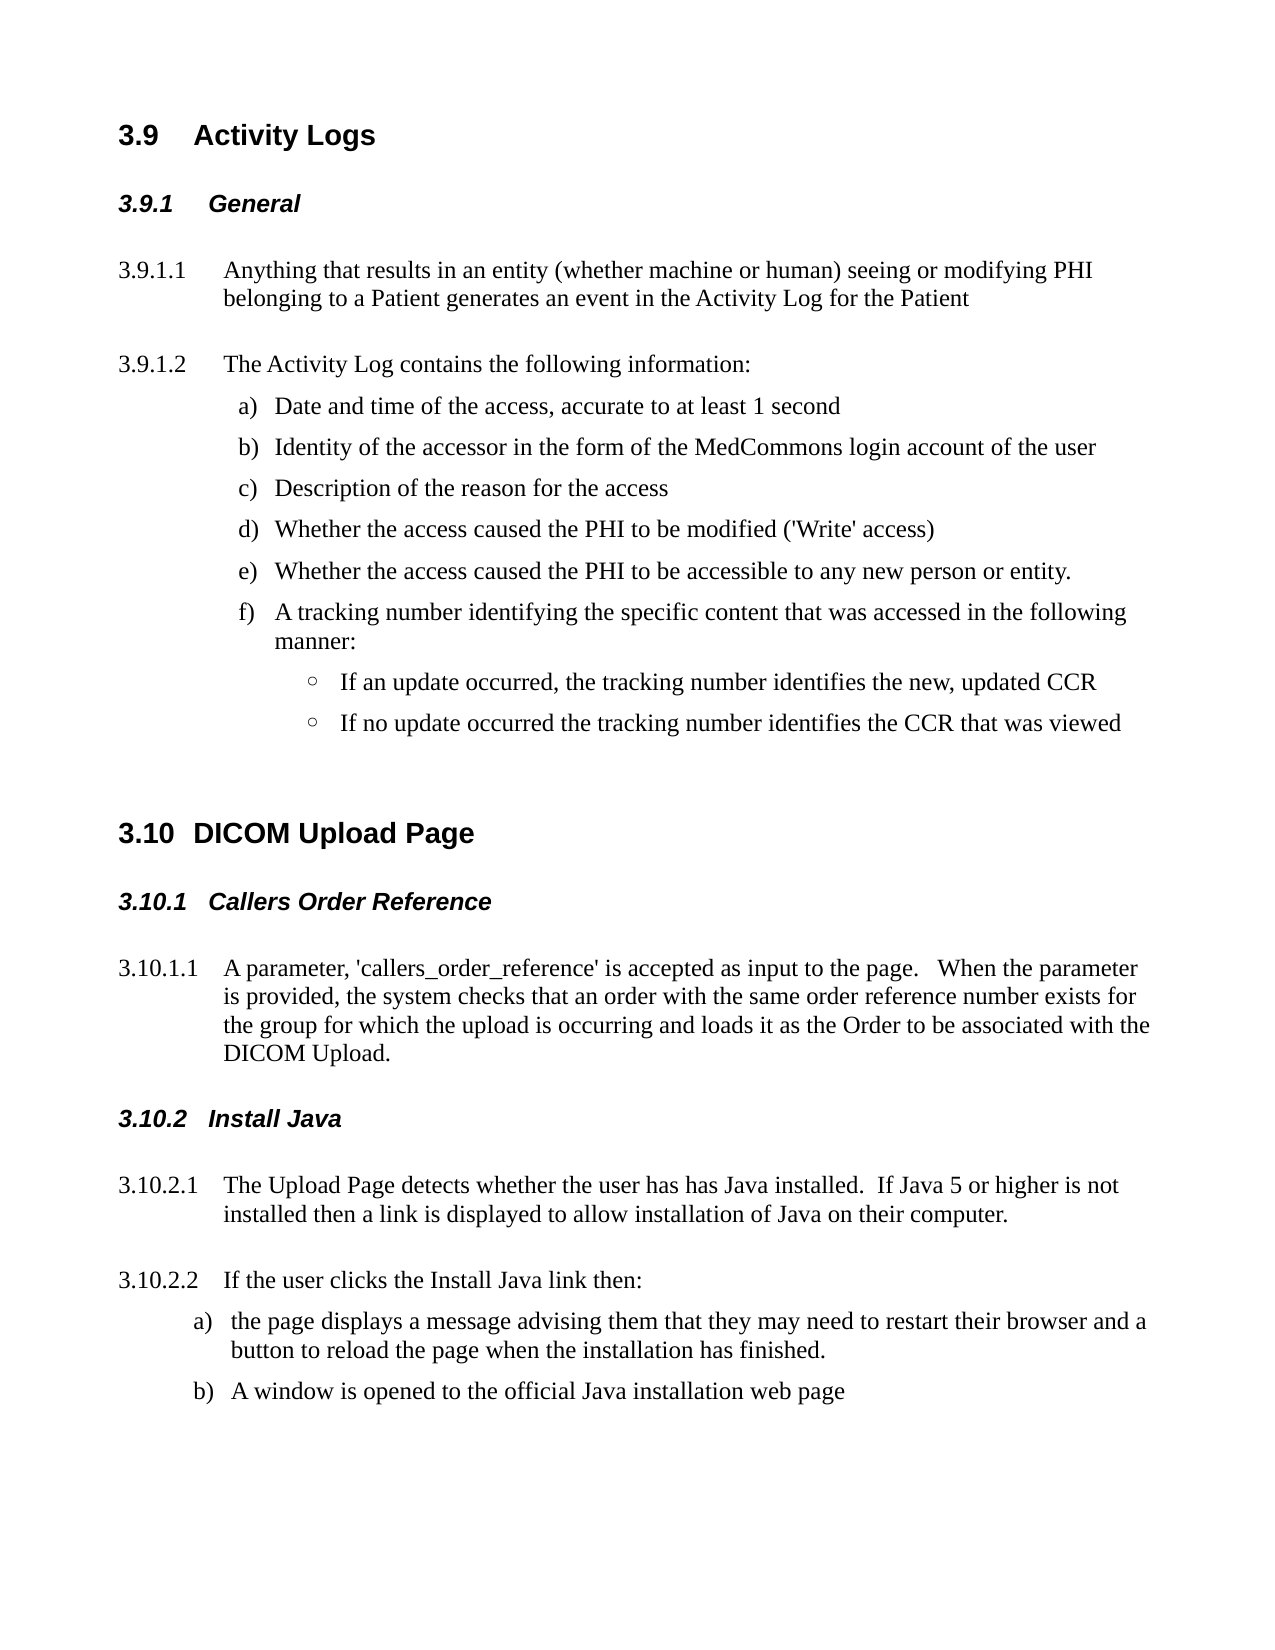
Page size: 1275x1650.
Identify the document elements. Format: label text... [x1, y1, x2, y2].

subtitle DICOM Upload Page [118, 816, 1157, 849]
subtitle The Upload Page detects whether the user has has Java installed. If Java 5 or higher is not installed then a link is displayed to allow installation of Java on their computer. [118, 1171, 1157, 1228]
subtitle Activity Logs [118, 118, 1157, 152]
list Description of the reason for the access [238, 473, 1157, 502]
subtitle If the user clicks the Install Java link then: [118, 1265, 1157, 1294]
list If no update occurred the tracking number identifies the CCR that was viewed [302, 708, 1157, 737]
subtitle Install Java [118, 1104, 1157, 1133]
list If an update occurred, the tracking number identifies the new, updated CCR [302, 667, 1157, 696]
subtitle Callers Order Reference [118, 887, 1157, 915]
subtitle General [118, 189, 1157, 218]
list the page displays a message advising them that they may need to restart their browser and a button to reload the page when the installation has finished. [193, 1306, 1157, 1364]
list Whether the access caused the PHI to be accessible to any new person or entity. [238, 556, 1157, 584]
subtitle Anything that results in an entity (whether machine or human) seeing or modifying PHI belonging to a Patient generates an event in the Activity Log for the Patient [118, 255, 1157, 312]
subtitle A parameter, 'callers_order_reference' is accepted as input to the page. When the parameter is provided, the system checks that an order with the same order reference number exists for the group for which the upload is occurring and loads it as the Order to be associated with the DICOM Upload. [118, 953, 1157, 1067]
list Whether the access caused the PHI to be modified ('Write' access) [238, 514, 1157, 543]
list A tracking number identifying the specific content that was accessed in the following manner: [238, 597, 1157, 654]
list Identity of the accessor in the form of the MedCommons login account of the user [238, 432, 1157, 461]
subtitle The Activity Log contains the following information: [118, 350, 1157, 378]
list Date and time of the access, accurate to at least 1 second [238, 391, 1157, 419]
list A window is opened to the official Java installation web page [193, 1376, 1157, 1405]
